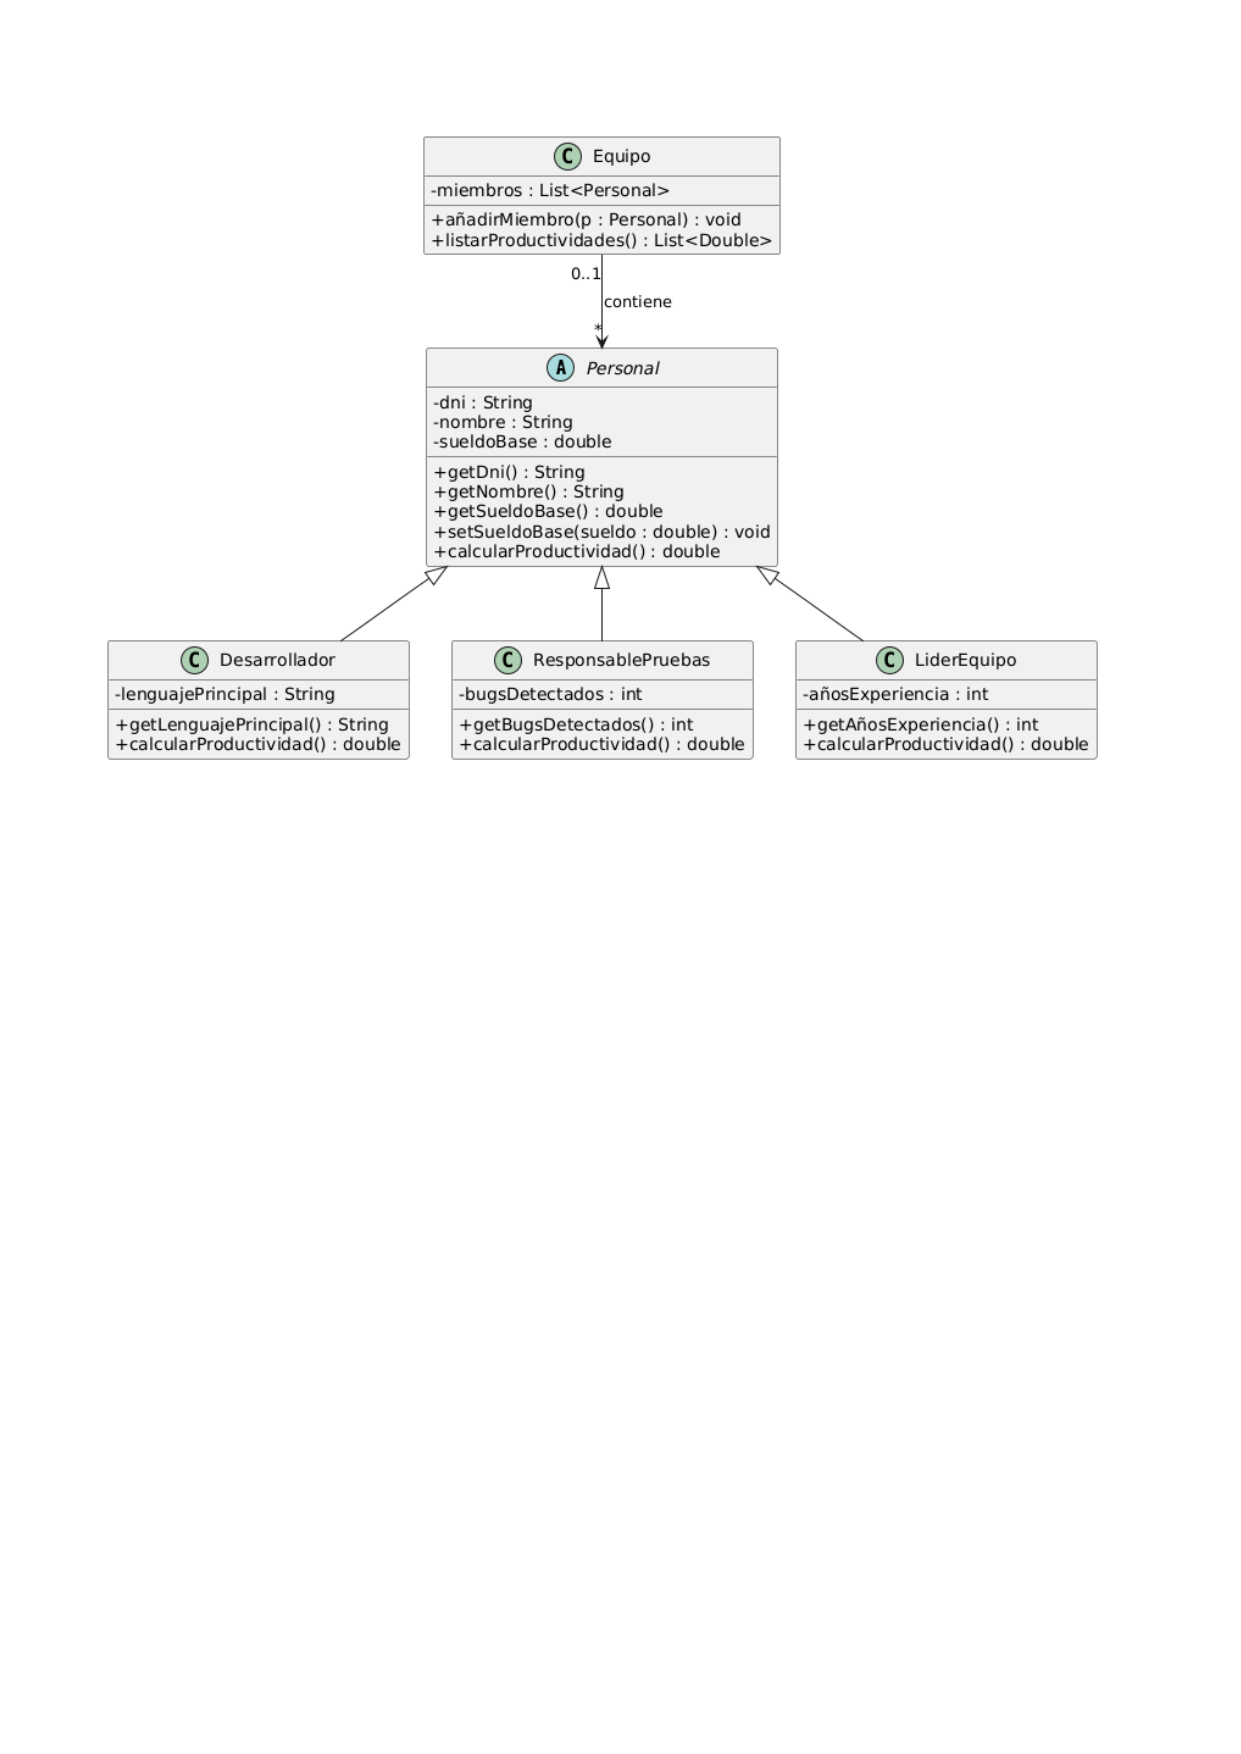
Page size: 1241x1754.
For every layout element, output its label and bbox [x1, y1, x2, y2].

picture [99, 128, 1103, 766]
